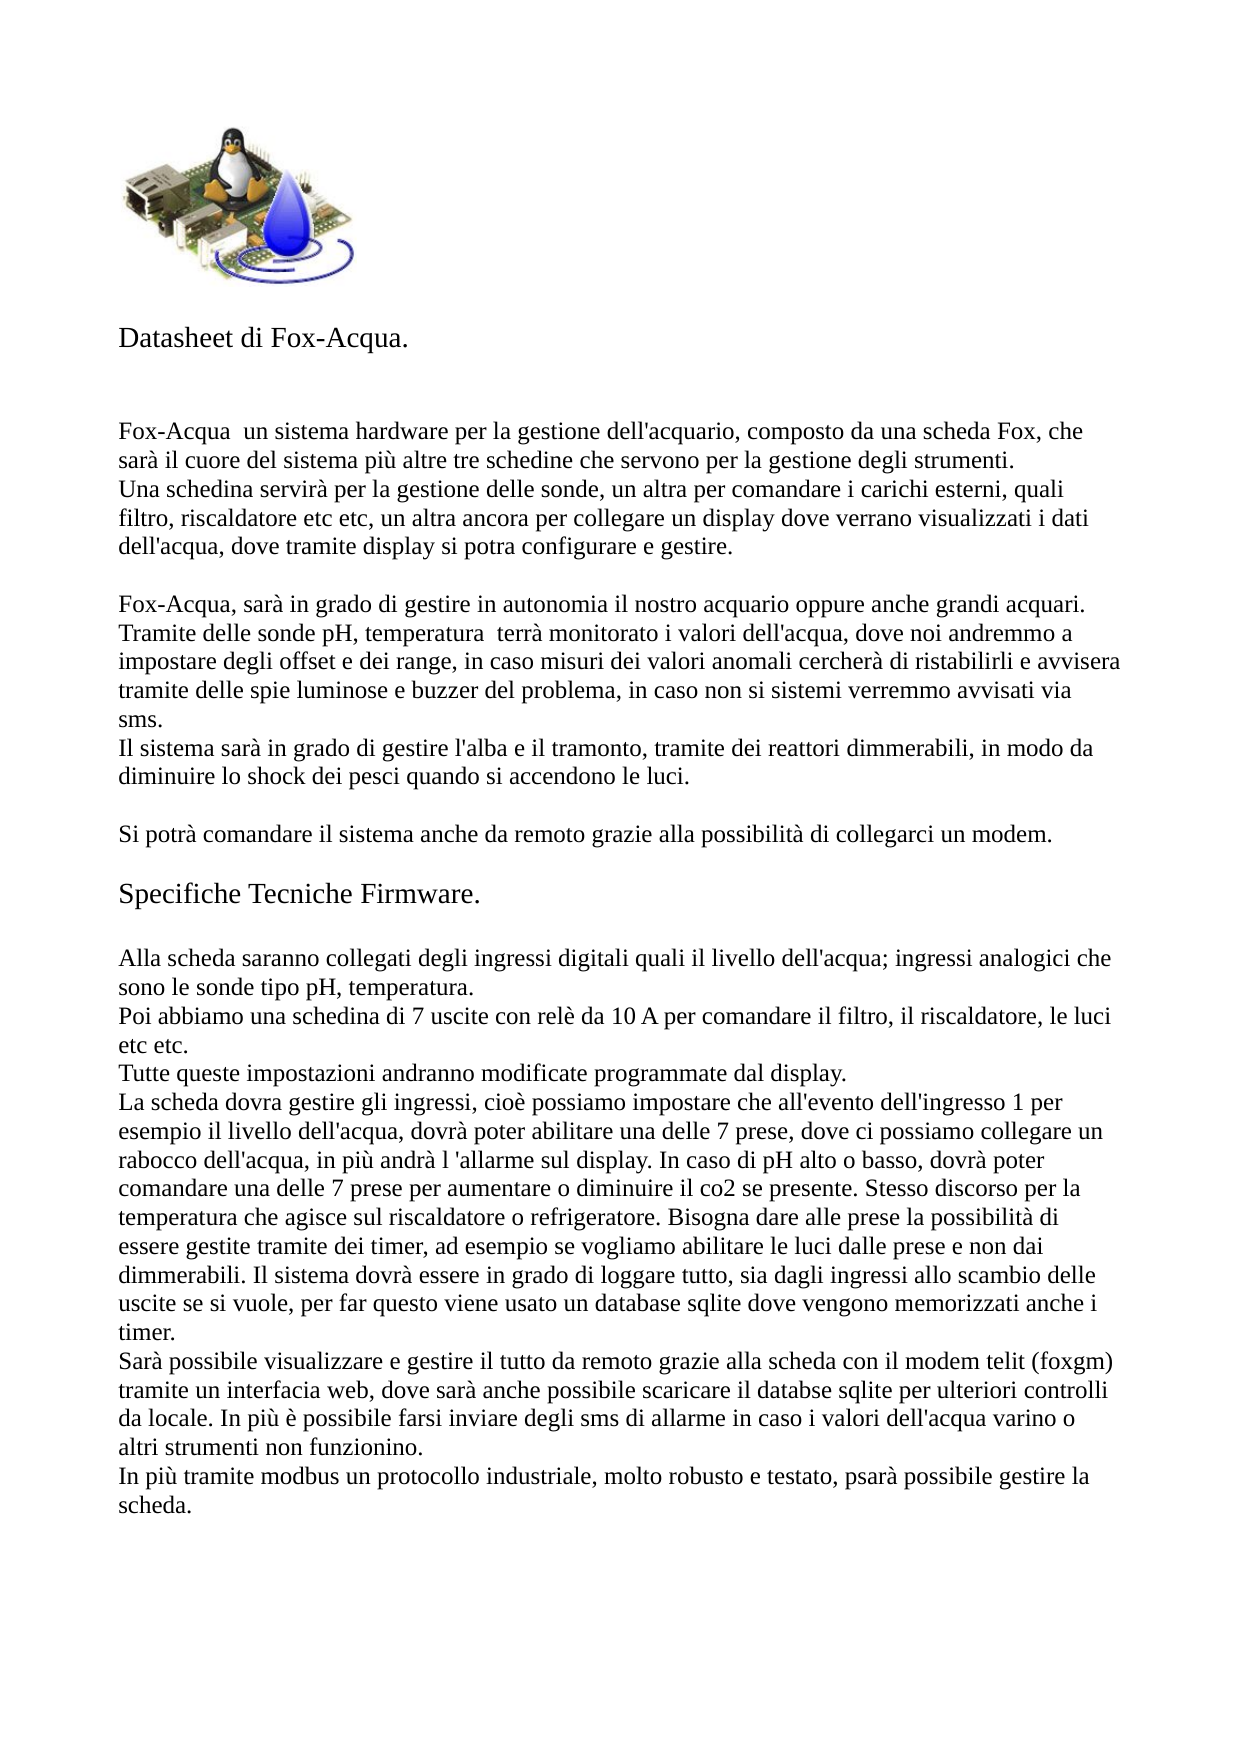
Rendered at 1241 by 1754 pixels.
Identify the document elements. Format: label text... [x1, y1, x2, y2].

text Alla scheda saranno collegati degli ingressi digitali quali il livello dell'acqua; ingressi analogici che sono le sonde tipo pH, temperatura. [118, 943, 1122, 1001]
text La scheda dovra gestire gli ingressi, cioè possiamo impostare che all'evento dell'ingresso 1 per esempio il livello dell'acqua, dovrà poter abilitare una delle 7 prese, dove ci possiamo collegare un rabocco dell'acqua, in più andrà l 'allarme sul display. In caso di pH alto o basso, dovrà poter comandare una delle 7 prese per aumentare o diminuire il co2 se presente. Stesso discorso per la temperatura che agisce sul riscaldatore o refrigeratore. Bisogna dare alle prese la possibilità di essere gestite tramite dei timer, ad esempio se vogliamo abilitare le luci dalle prese e non dai dimmerabili. Il sistema dovrà essere in grado di loggare tutto, sia dagli ingressi allo scambio delle uscite se si vuole, per far questo viene usato un database sqlite dove vengono memorizzati anche i timer. [118, 1087, 1122, 1346]
text Fox-Acqua un sistema hardware per la gestione dell'acquario, composto da una scheda Fox, che sarà il cuore del sistema più altre tre schedine che servono per la gestione degli strumenti. [118, 416, 1122, 474]
text Si potrà comandare il sistema anche da remoto grazie alla possibilità di collegarci un modem. [118, 819, 1122, 848]
text Specifiche Tecniche Firmware. [118, 876, 1122, 910]
text Tramite delle sonde pH, temperatura terrà monitorato i valori dell'acqua, dove noi andremmo a impostare degli offset e dei range, in caso misuri dei valori anomali cercherà di ristabilirli e avvisera tramite delle spie luminose e buzzer del problema, in caso non si sistemi verremmo avvisati via sms. [118, 618, 1122, 733]
text In più tramite modbus un protocollo industriale, molto robusto e testato, psarà possibile gestire la scheda. [118, 1461, 1122, 1518]
text Datasheet di Fox-Acqua. [118, 321, 1122, 354]
text Poi abbiamo una schedina di 7 uscite con relè da 10 A per comandare il filtro, il riscaldatore, le luci etc etc. [118, 1001, 1122, 1058]
text Fox-Acqua, sarà in grado di gestire in autonomia il nostro acquario oppure anche grandi acquari. [118, 589, 1122, 618]
text Sarà possibile visualizzare e gestire il tutto da remoto grazie alla scheda con il modem telit (foxgm) tramite un interfacia web, dove sarà anche possibile scaricare il databse sqlite per ulteriori controlli da locale. In più è possibile farsi inviare degli sms di allarme in caso i valori dell'acqua varino o altri strumenti non funzionino. [118, 1346, 1122, 1461]
text Tutte queste impostazioni andranno modificate programmate dal display. [118, 1058, 1122, 1087]
text Una schedina servirà per la gestione delle sonde, un altra per comandare i carichi esterni, quali filtro, riscaldatore etc etc, un altra ancora per collegare un display dove verrano visualizzati i dati dell'acqua, dove tramite display si potra configurare e gestire. [118, 474, 1122, 560]
picture [120, 118, 357, 287]
text Il sistema sarà in grado di gestire l'alba e il tramonto, tramite dei reattori dimmerabili, in modo da diminuire lo shock dei pesci quando si accendono le luci. [118, 733, 1122, 790]
